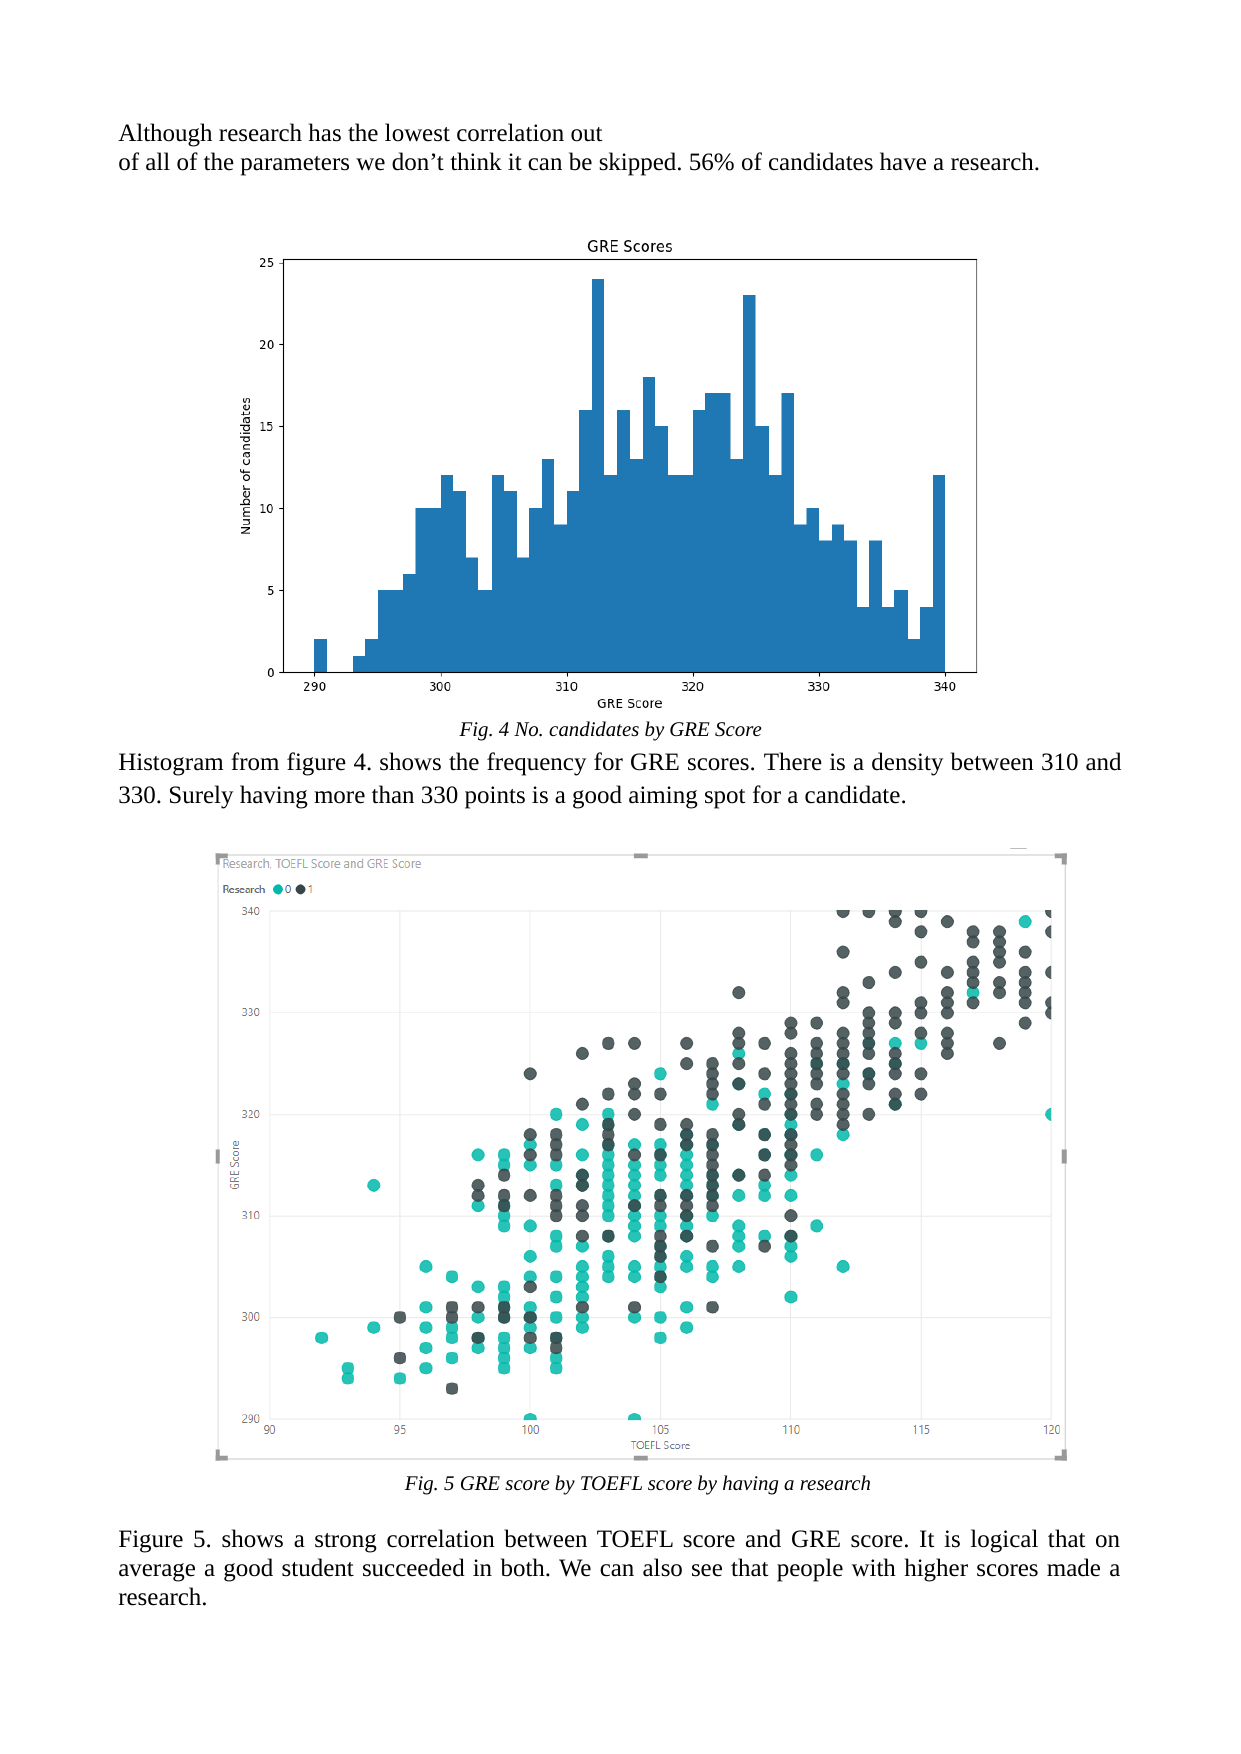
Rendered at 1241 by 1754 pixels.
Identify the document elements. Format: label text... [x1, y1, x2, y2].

text of all of the parameters we don’t think it can be skipped. 56% of candidates have a research. [118, 147, 1122, 176]
text Histogram from figure 4. shows the frequency for GRE scores. There is a density between 310 and 330. Surely having more than 330 points is a good aiming spot for a candidate. [118, 747, 1122, 809]
text Fig. 5 GRE score by TOEFL score by having a research [208, 1466, 1069, 1495]
text Figure 5. shows a strong correlation between TOEFL score and GRE score. It is logical that on average a good student succeeded in both. We can also see that people with higher scores made a research. [118, 1524, 1122, 1610]
picture [208, 848, 1069, 1466]
text Fig. 4 No. candidates by GRE Score [230, 717, 993, 741]
picture [229, 222, 994, 717]
text Although research has the lowest correlation out [118, 118, 1122, 147]
